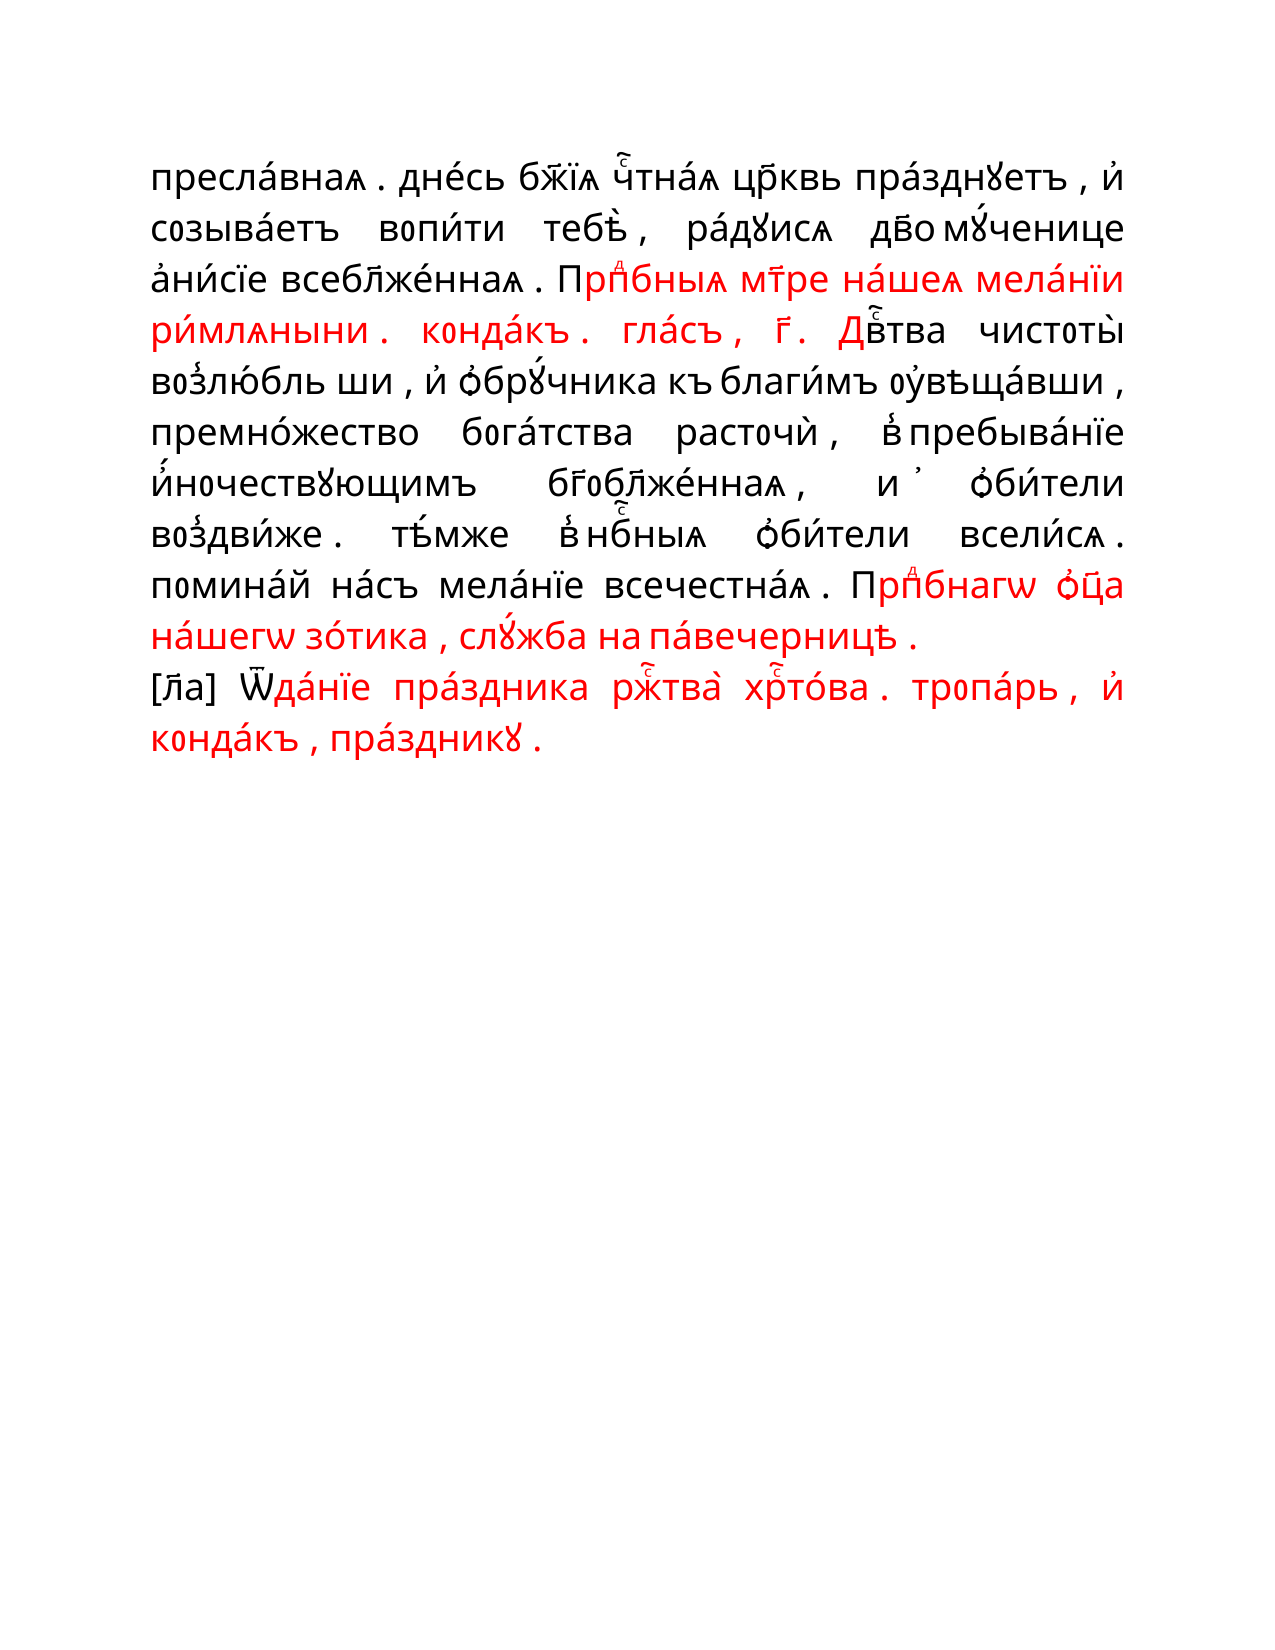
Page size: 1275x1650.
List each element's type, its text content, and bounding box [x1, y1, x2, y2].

text [л҃а] Ѿда́нїе пра́здника ржⷭ҇тва̀ хрⷭ҇то́ва . трᲂпа́рь , и҆ кᲂнда́къ , пра́здникꙋ . [150, 660, 1125, 762]
text пресла́внаѧ . дне́сь бж҃їѧ чⷭ҇тна́ѧ цр҃квь пра́зднꙋетъ , и҆ сᲂзыва́етъ вᲂпи́ти тебѣ̀ , ра́дꙋисѧ дв҃о мꙋ́ченице а҆ни́сїе всебл҃же́ннаѧ . Прпⷣбныѧ мт҃ре на́шеѧ мела́нїи ри́млѧныни . кᲂнда́къ . гла́съ , г҃ . Двⷭ҇тва чистᲂты̀ вᲂз̾лю́бль ши , и҆ ѻ҆брꙋ́чника къ благи́мъ ᲂу҆вѣща́вши , премно́жество бᲂга́тства растᲂчѝ , в̾ пребыва́нїе и҆́нᲂчествꙋющимъ бг҃ᲂбл҃же́ннаѧ , и҆ ѻ҆би́тели вᲂз̾дви́же . тѣ́мже в̾ нбⷭ҇ныѧ ѻ҆би́тели всели́сѧ . пᲂмина́й на́съ мела́нїе всечестна́ѧ . Прпⷣбнагѡ ѻ҆ц҃а на́шегѡ зо́тика , слꙋ́жба на па́вечерницѣ . [150, 150, 1125, 660]
